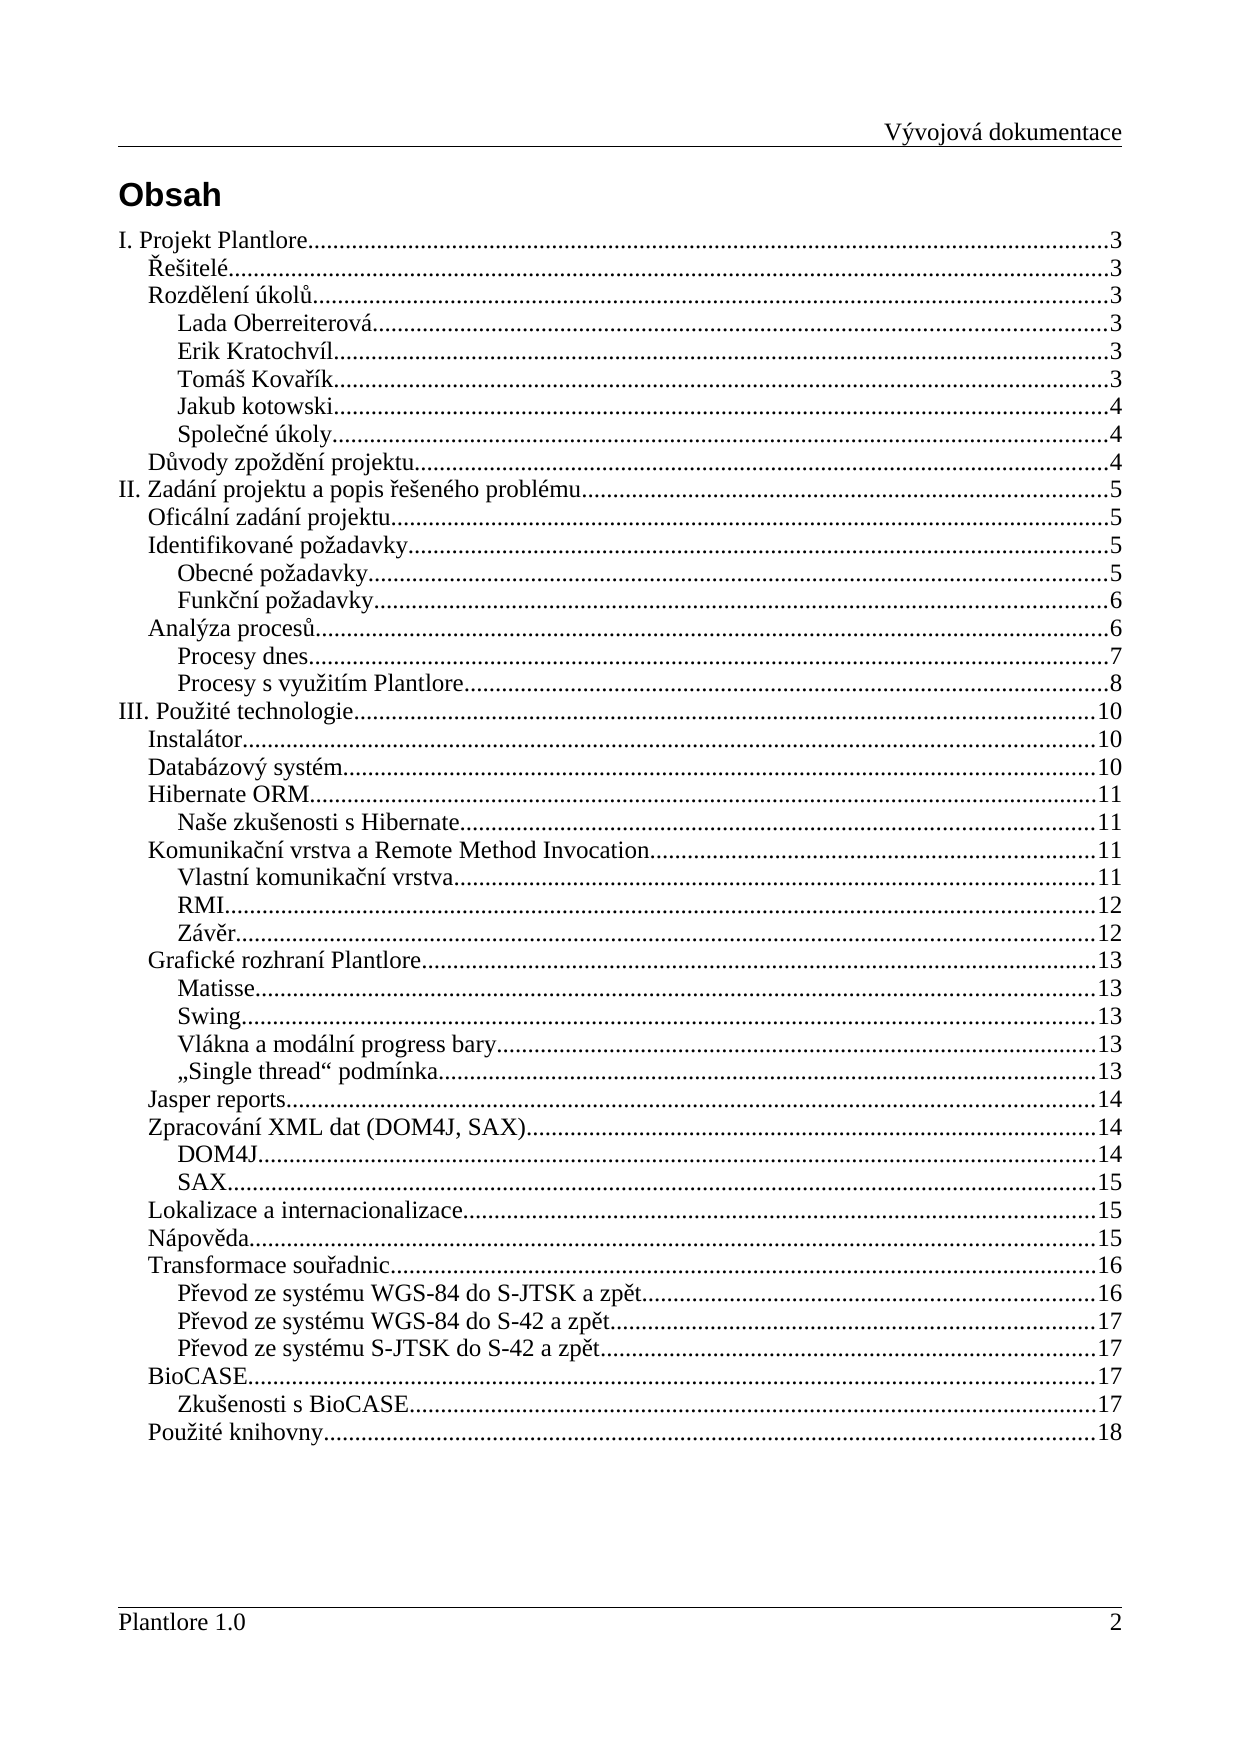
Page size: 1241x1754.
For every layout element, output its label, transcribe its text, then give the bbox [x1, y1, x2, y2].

text Matisse 13 [177, 974, 1122, 1002]
text Instalátor 10 [148, 725, 1122, 753]
text Analýza procesů 6 [148, 614, 1122, 642]
text Rozdělení úkolů 3 [148, 282, 1122, 309]
text SAX 15 [177, 1168, 1122, 1196]
text Swing 13 [177, 1002, 1122, 1030]
text Převod ze systému WGS-84 do S-JTSK a zpět 16 [177, 1279, 1122, 1307]
text Závěr 12 [177, 919, 1122, 947]
text Vlákna a modální progress bary 13 [177, 1030, 1122, 1057]
subtitle Obsah [118, 176, 1122, 214]
text Jakub kotowski 4 [177, 392, 1122, 420]
text Jasper reports 14 [148, 1085, 1122, 1113]
text Zkušenosti s BioCASE 17 [177, 1390, 1122, 1418]
text II. Zadání projektu a popis řešeného problému 5 [118, 476, 1122, 503]
text Erik Kratochvíl 3 [177, 337, 1122, 365]
text Funkční požadavky 6 [177, 586, 1122, 614]
text I. Projekt Plantlore 3 [118, 226, 1122, 254]
text Oficální zadání projektu 5 [148, 503, 1122, 531]
text Lada Oberreiterová 3 [177, 309, 1122, 337]
text Lokalizace a internacionalizace 15 [148, 1196, 1122, 1224]
text Identifikované požadavky 5 [148, 531, 1122, 559]
text DOM4J 14 [177, 1141, 1122, 1168]
text Převod ze systému S-JTSK do S-42 a zpět 17 [177, 1334, 1122, 1362]
text BioCASE 17 [148, 1362, 1122, 1390]
text Použité knihovny 18 [148, 1418, 1122, 1445]
text Tomáš Kovařík 3 [177, 365, 1122, 392]
text Obecné požadavky 5 [177, 559, 1122, 586]
text Nápověda 15 [148, 1224, 1122, 1251]
text Databázový systém 10 [148, 753, 1122, 780]
text III. Použité technologie 10 [118, 697, 1122, 725]
text Procesy s využitím Plantlore 8 [177, 669, 1122, 697]
text Procesy dnes 7 [177, 642, 1122, 669]
text Grafické rozhraní Plantlore 13 [148, 947, 1122, 974]
text Převod ze systému WGS-84 do S-42 a zpět 17 [177, 1307, 1122, 1334]
text Komunikační vrstva a Remote Method Invocation 11 [148, 836, 1122, 863]
text Společné úkoly 4 [177, 420, 1122, 448]
text Hibernate ORM 11 [148, 780, 1122, 808]
text Zpracování XML dat (DOM4J, SAX) 14 [148, 1113, 1122, 1141]
text „Single thread“ podmínka 13 [177, 1057, 1122, 1085]
text Naše zkušenosti s Hibernate 11 [177, 808, 1122, 836]
text Transformace souřadnic 16 [148, 1251, 1122, 1279]
text RMI 12 [177, 891, 1122, 919]
text Řešitelé 3 [148, 254, 1122, 282]
text Důvody zpoždění projektu 4 [148, 448, 1122, 476]
text Vlastní komunikační vrstva 11 [177, 863, 1122, 891]
